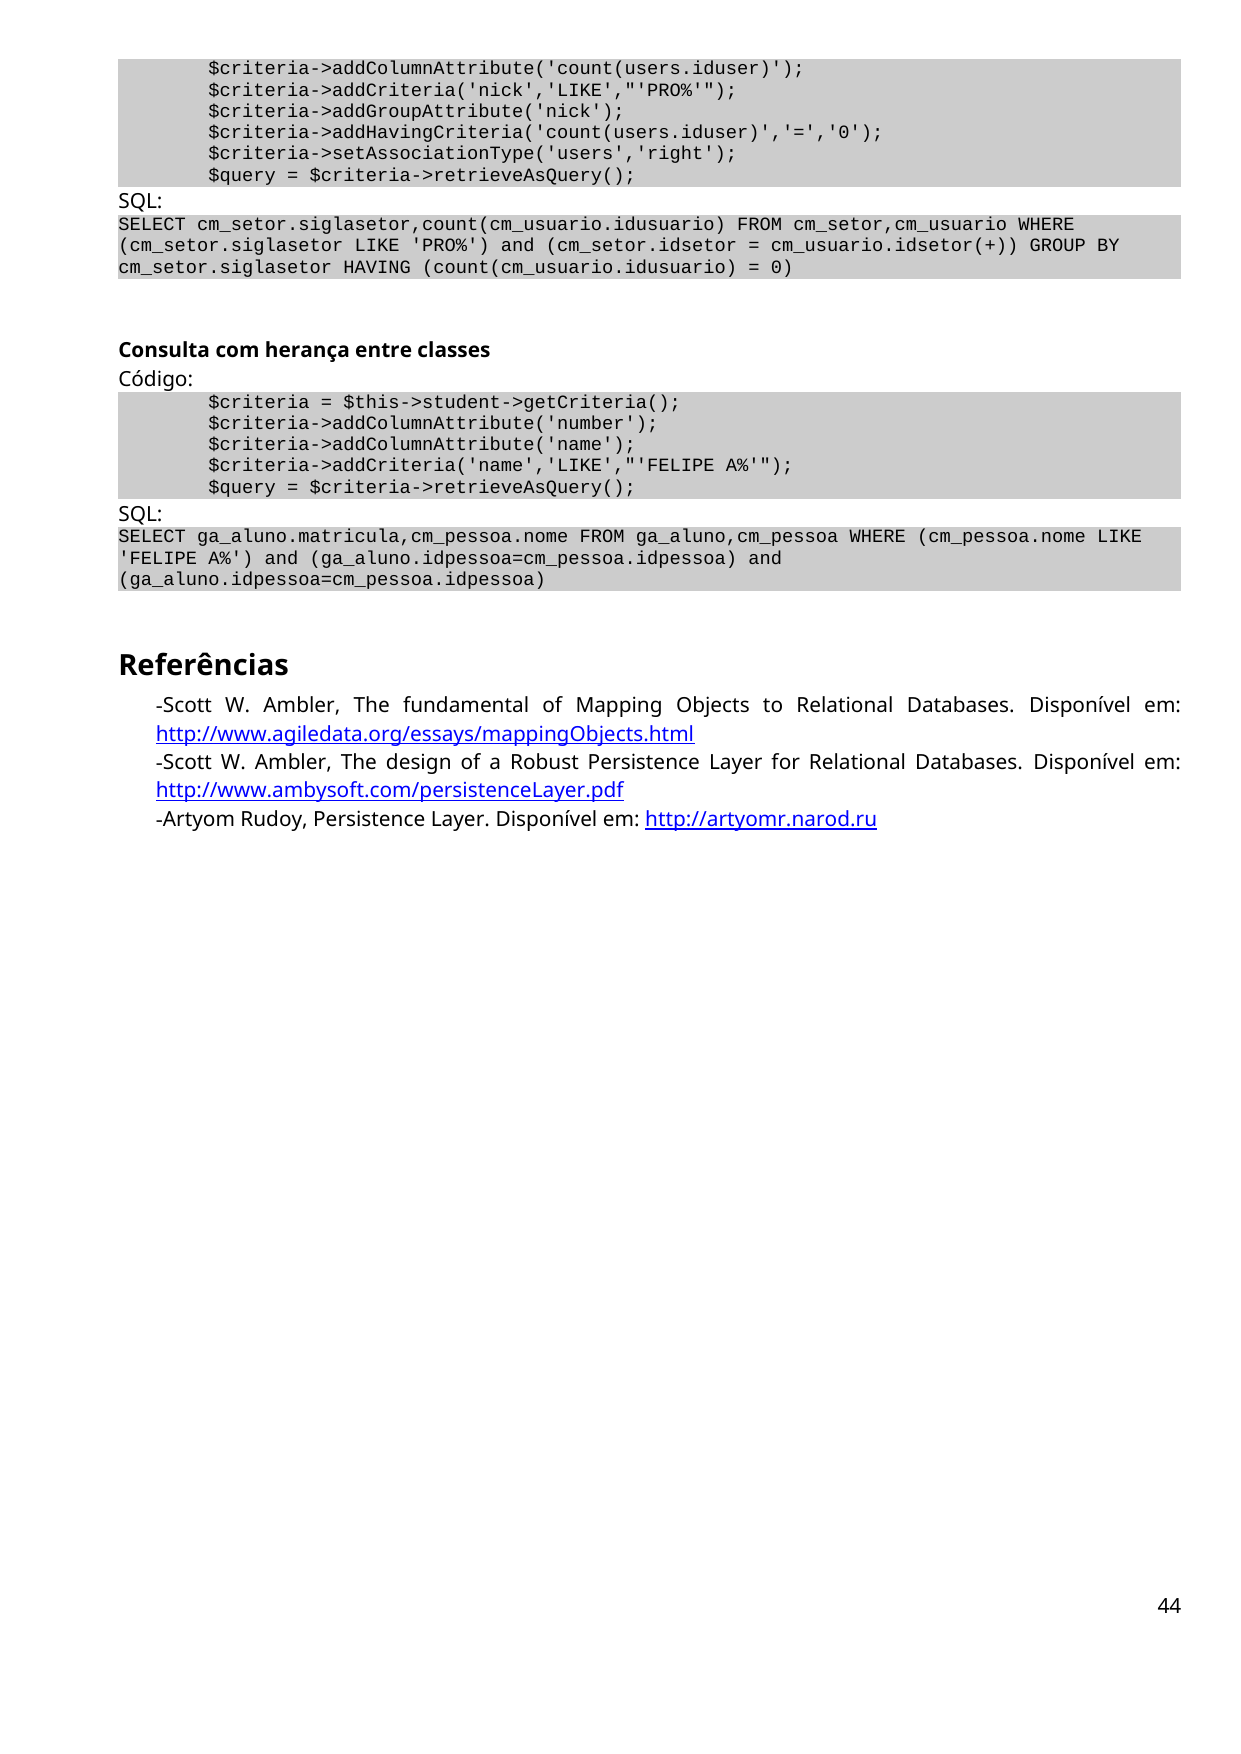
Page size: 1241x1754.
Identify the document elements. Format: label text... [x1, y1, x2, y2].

text $query = $criteria->retrieveAsQuery(); [118, 477, 1181, 499]
text $criteria->addCriteria('nick','LIKE',"'PRO%'"); [118, 80, 1181, 102]
text $criteria->addColumnAttribute('count(users.iduser)'); [118, 59, 1181, 80]
text SQL: [118, 499, 1181, 527]
text $criteria->addGroupAttribute('nick'); [118, 102, 1181, 123]
text $criteria->addColumnAttribute('number'); [118, 414, 1181, 435]
subtitle Referências [118, 644, 1181, 684]
text SELECT cm_setor.siglasetor,count(cm_usuario.idusuario) FROM cm_setor,cm_usuario WHERE (cm_setor.siglasetor LIKE 'PRO%') and (cm_setor.idsetor = cm_usuario.idsetor(+)) GROUP BY cm_setor.siglasetor HAVING (count(cm_usuario.idusuario) = 0) [118, 215, 1181, 279]
text $criteria->addCriteria('name','LIKE',"'FELIPE A%'"); [118, 456, 1181, 477]
text SQL: [118, 187, 1181, 215]
text SELECT ga_aluno.matricula,cm_pessoa.nome FROM ga_aluno,cm_pessoa WHERE (cm_pessoa.nome LIKE 'FELIPE A%') and (ga_aluno.idpessoa=cm_pessoa.idpessoa) and (ga_aluno.idpessoa=cm_pessoa.idpessoa) [118, 527, 1181, 591]
text $query = $criteria->retrieveAsQuery(); [118, 165, 1181, 187]
list Scott W. Ambler, The fundamental of Mapping Objects to Relational Databases. Disponível em: http://www.agiledata.org/essays/mappingObjects.html [156, 690, 1181, 747]
text $criteria->addHavingCriteria('count(users.iduser)','=','0'); [118, 123, 1181, 144]
list Artyom Rudoy, Persistence Layer. Disponível em: http://artyomr.narod.ru [156, 804, 1181, 832]
text $criteria = $this->student->getCriteria(); [118, 392, 1181, 414]
text $criteria->addColumnAttribute('name'); [118, 435, 1181, 456]
text Código: [118, 364, 1181, 392]
text $criteria->setAssociationType('users','right'); [118, 144, 1181, 165]
text Consulta com herança entre classes [118, 336, 1181, 364]
list Scott W. Ambler, The design of a Robust Persistence Layer for Relational Databases. Disponível em: http://www.ambysoft.com/persistenceLayer.pdf [156, 747, 1181, 804]
